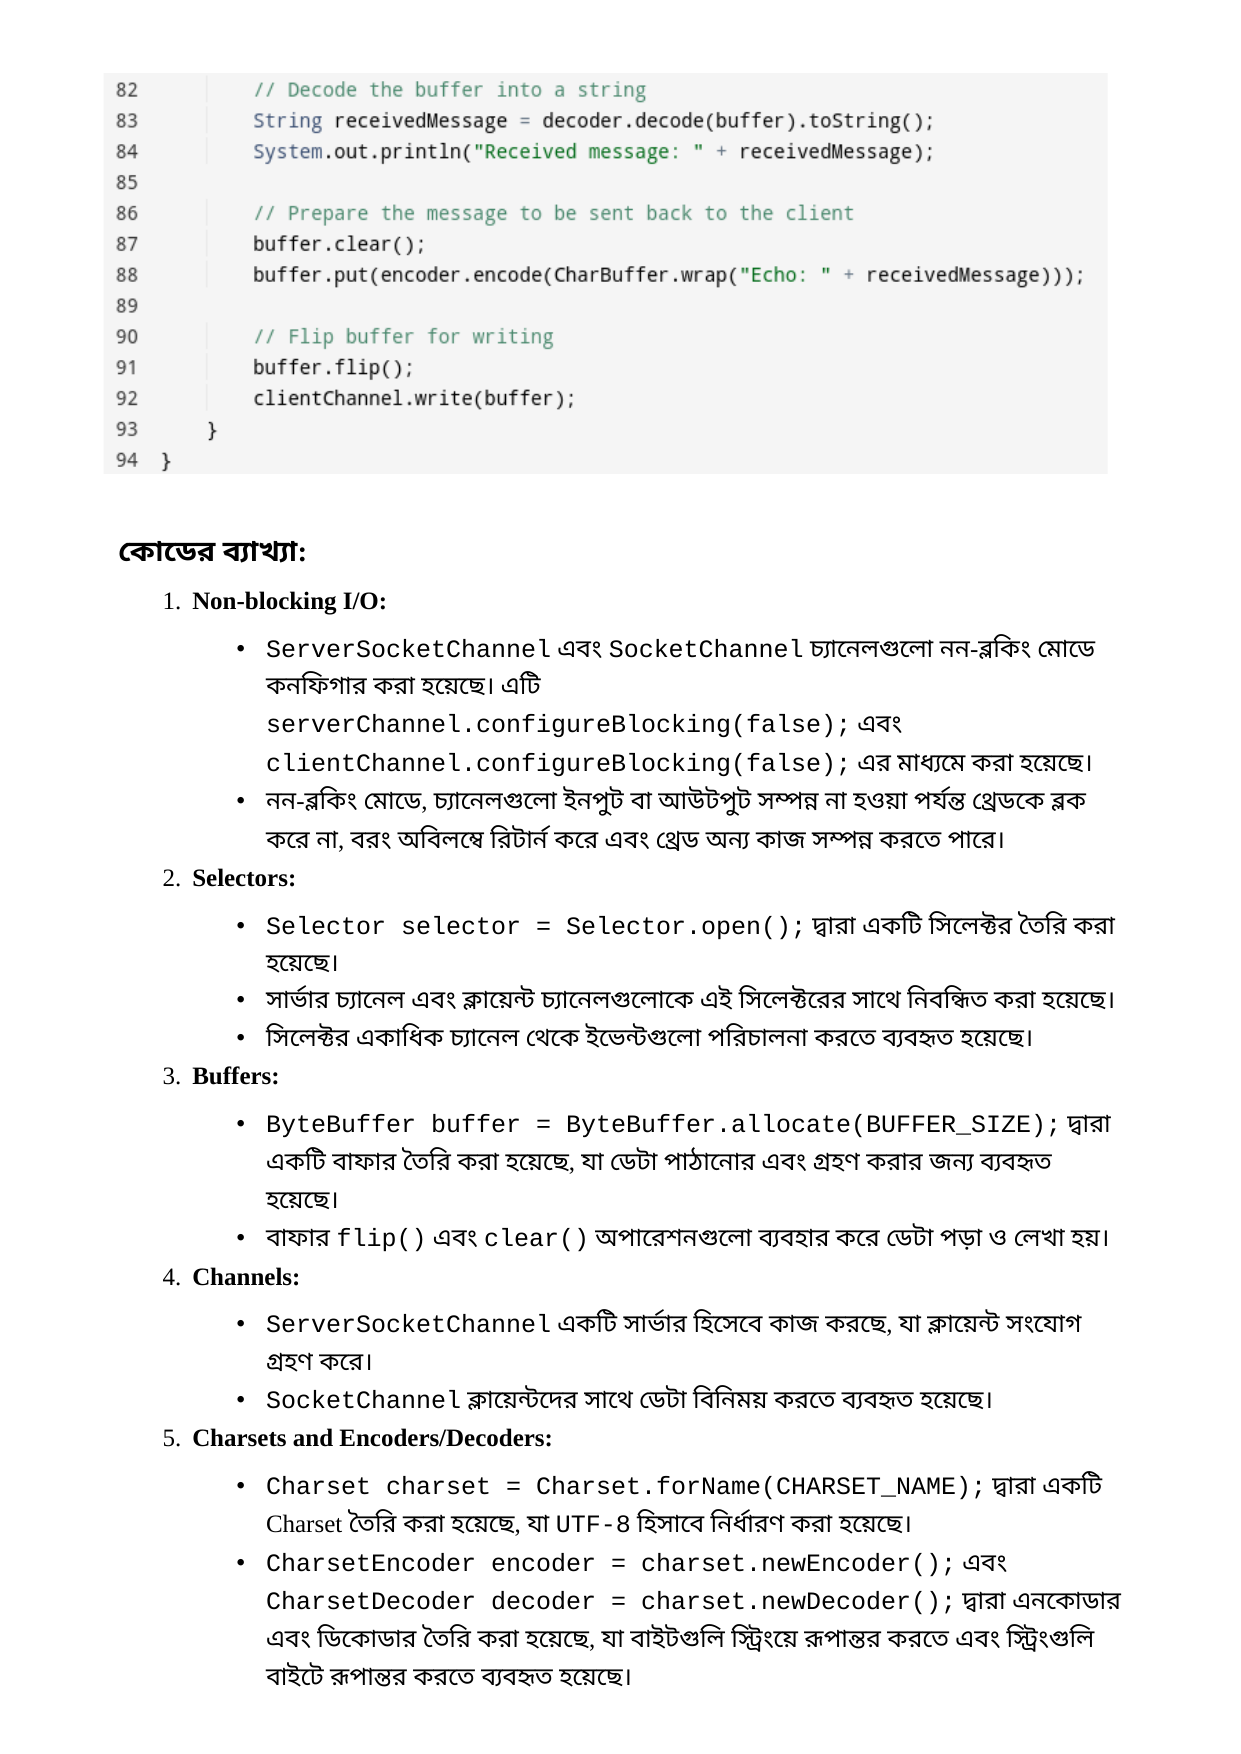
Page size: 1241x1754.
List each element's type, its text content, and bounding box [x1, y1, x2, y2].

list Selector selector = Selector.open(); দ্বারা একটি সিলেক্টর তৈরি করা হয়েছে। [236, 911, 1122, 982]
list CharsetEncoder encoder = charset.newEncoder(); এবং CharsetDecoder decoder = charset.newDecoder(); দ্বারা এনকোডার এবং ডিকোডার তৈরি করা হয়েছে, যা বাইটগুলি স্ট্রিংয়ে রূপান্তর করতে এবং স্ট্রিংগুলি বাইটে রূপান্তর করতে ব্যবহৃত হয়েছে। [236, 1548, 1122, 1696]
subtitle কোডের ব্যাখ্যা: [118, 534, 1122, 574]
list Non-blocking I/O: [162, 586, 1122, 615]
list ByteBuffer buffer = ByteBuffer.allocate(BUFFER_SIZE); দ্বারা একটি বাফার তৈরি করা হয়েছে, যা ডেটা পাঠানোর এবং গ্রহণ করার জন্য ব্যবহৃত হয়েছে। [236, 1109, 1122, 1218]
list সার্ভার চ্যানেল এবং ক্লায়েন্ট চ্যানেলগুলোকে এই সিলেক্টরের সাথে নিবন্ধিত করা হয়েছে। [236, 987, 1122, 1019]
list Buffers: [162, 1061, 1122, 1090]
list ServerSocketChannel এবং SocketChannel চ্যানেলগুলো নন-ব্লকিং মোডে কনফিগার করা হয়েছে। এটি serverChannel.configureBlocking(false); এবং clientChannel.configureBlocking(false); এর মাধ্যমে করা হয়েছে। [236, 634, 1122, 781]
list বাফার flip() এবং clear() অপারেশনগুলো ব্যবহার করে ডেটা পড়া ও লেখা হয়। [236, 1223, 1122, 1257]
list Channels: [162, 1262, 1122, 1290]
list ServerSocketChannel একটি সার্ভার হিসেবে কাজ করছে, যা ক্লায়েন্ট সংযোগ গ্রহণ করে। [236, 1309, 1122, 1380]
picture [103, 73, 1108, 474]
list সিলেক্টর একাধিক চ্যানেল থেকে ইভেন্টগুলো পরিচালনা করতে ব্যবহৃত হয়েছে। [236, 1024, 1122, 1057]
list Selectors: [162, 863, 1122, 892]
list Charset charset = Charset.forName(CHARSET_NAME); দ্বারা একটি Charset তৈরি করা হয়েছে, যা UTF-8 হিসাবে নির্ধারণ করা হয়েছে। [236, 1471, 1122, 1543]
list Charsets and Encoders/Decoders: [162, 1423, 1122, 1452]
list SocketChannel ক্লায়েন্টদের সাথে ডেটা বিনিময় করতে ব্যবহৃত হয়েছে। [236, 1385, 1122, 1418]
list নন-ব্লকিং মোডে, চ্যানেলগুলো ইনপুট বা আউটপুট সম্পন্ন না হওয়া পর্যন্ত থ্রেডকে ব্লক করে না, বরং অবিলম্বে রিটার্ন করে এবং থ্রেড অন্য কাজ সম্পন্ন করতে পারে। [236, 786, 1122, 858]
